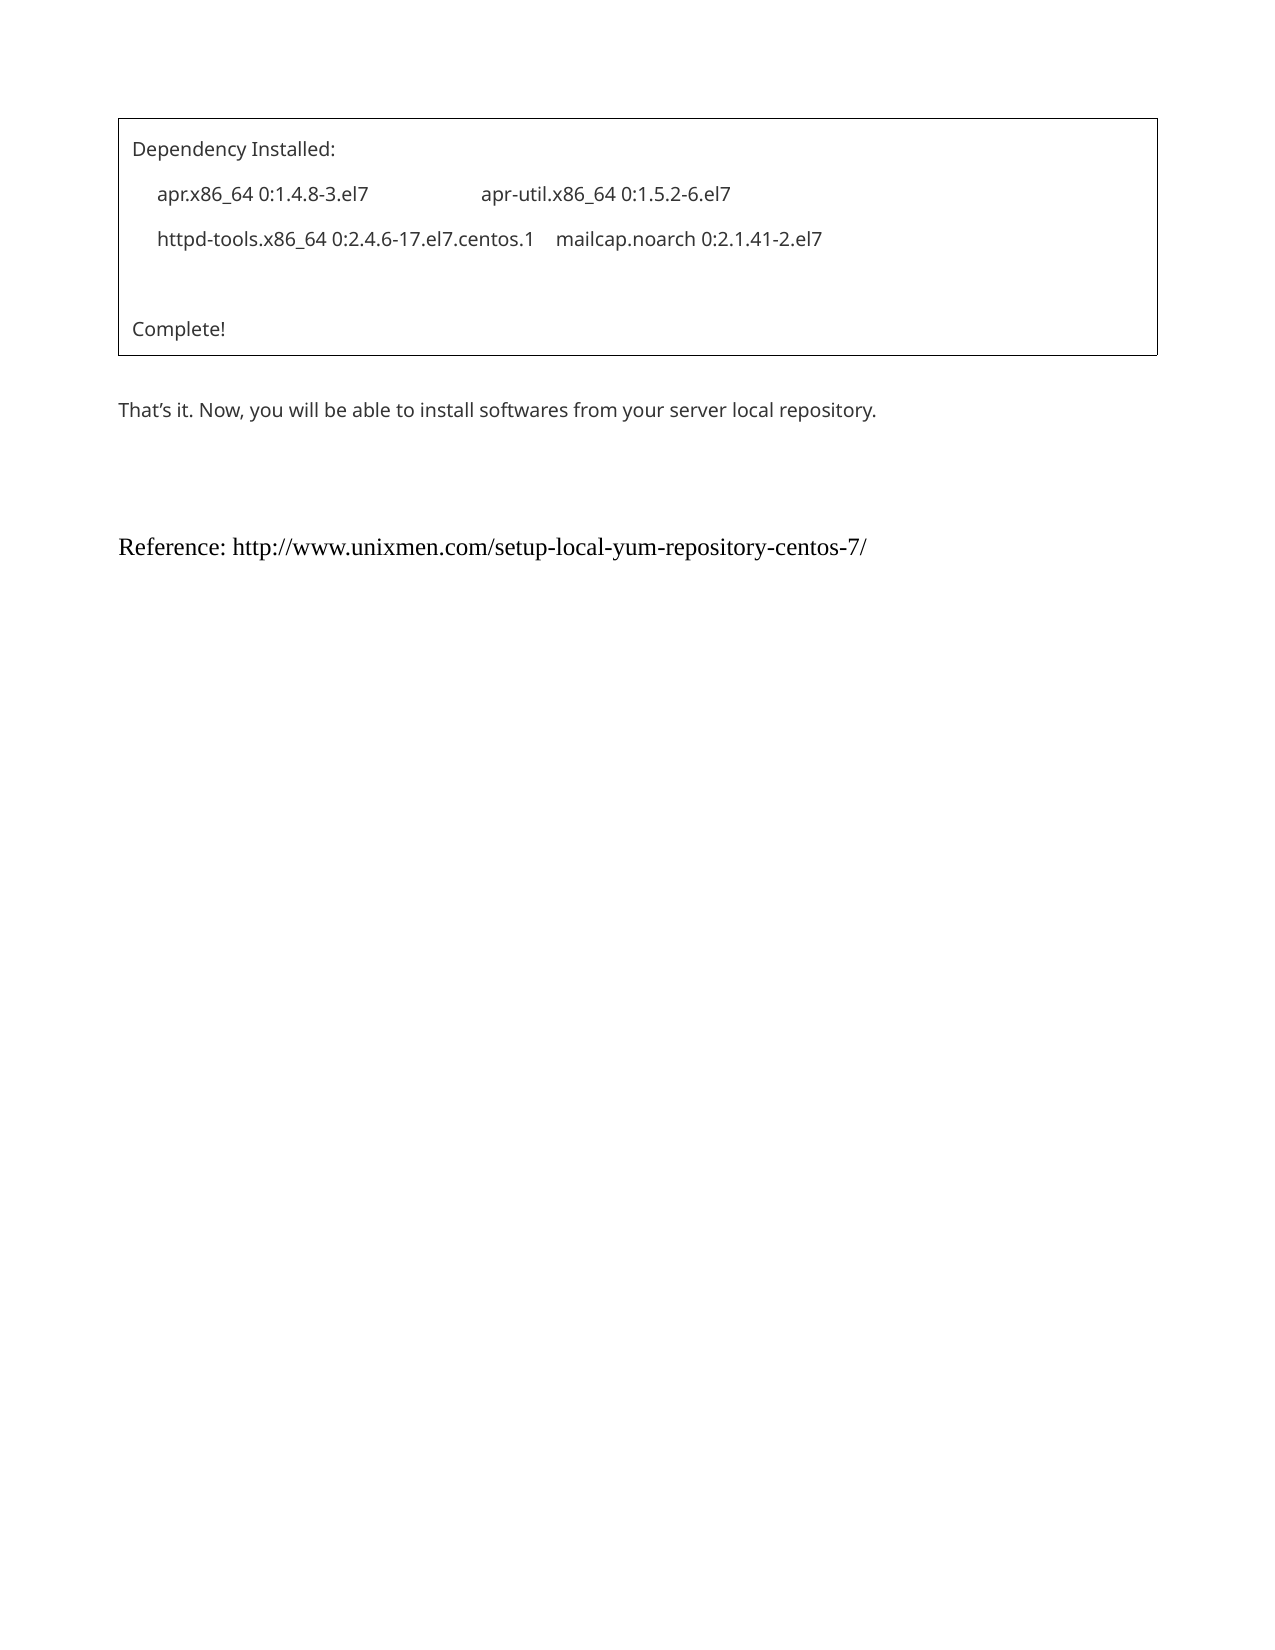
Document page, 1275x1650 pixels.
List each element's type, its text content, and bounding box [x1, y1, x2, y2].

text Dependency Installed: [119, 119, 1157, 162]
text apr.x86_64 0:1.4.8-3.el7 apr-util.x86_64 0:1.5.2-6.el7 [119, 163, 1157, 207]
text Complete! [119, 298, 1157, 355]
text Reference: http://www.unixmen.com/setup-local-yum-repository-centos-7/ [118, 532, 1157, 560]
text That’s it. Now, you will be able to install softwares from your server local repository. [118, 393, 1157, 423]
text httpd-tools.x86_64 0:2.4.6-17.el7.centos.1 mailcap.noarch 0:2.1.41-2.el7 [119, 208, 1157, 252]
